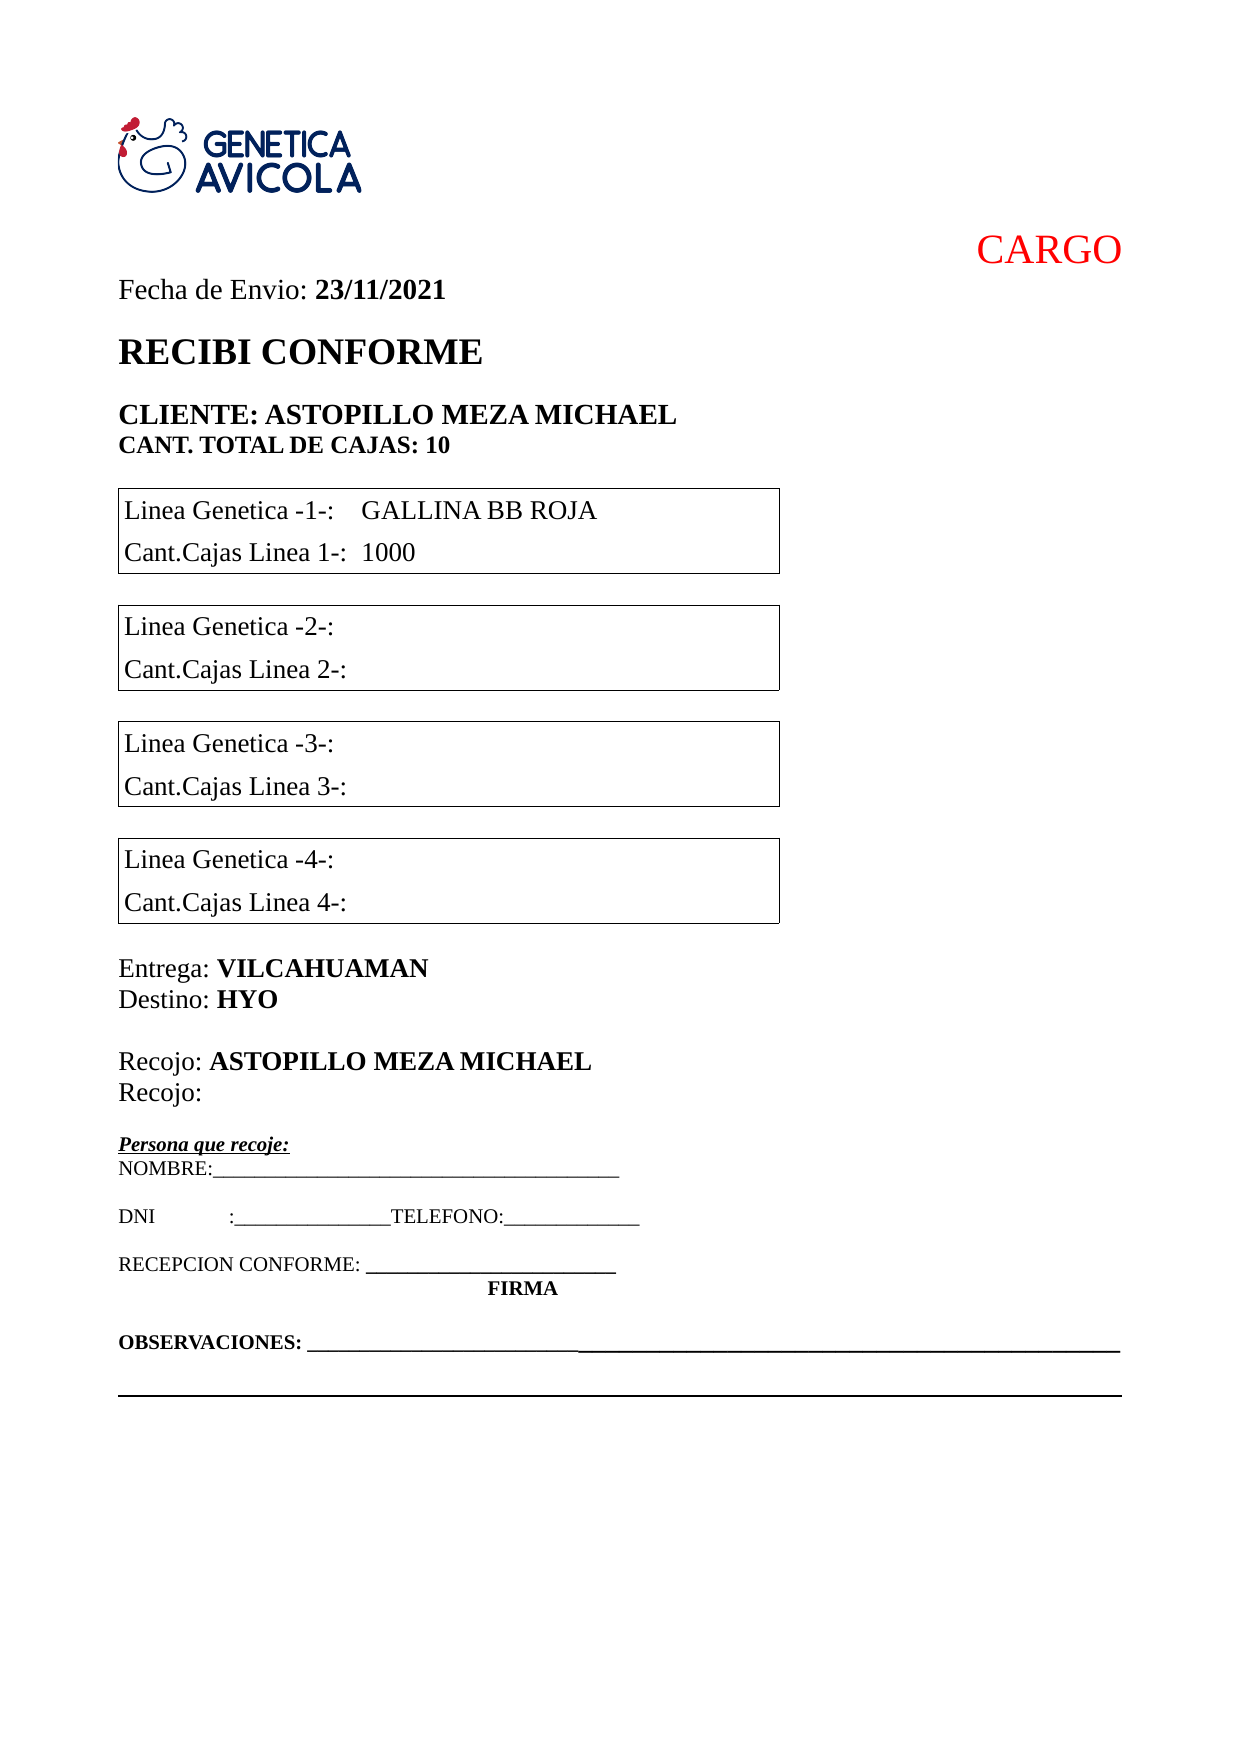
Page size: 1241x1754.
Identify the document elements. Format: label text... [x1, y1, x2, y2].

table_cell [356, 691, 779, 721]
text OBSERVACIONES: __________________________________________________________________ [118, 1324, 1122, 1355]
text Fecha de Envio: 23/11/2021 [118, 272, 1122, 306]
table_cell Cant.Cajas Linea 1-: [119, 531, 356, 573]
table_cell [356, 807, 779, 838]
picture [117, 117, 362, 193]
table_cell Linea Genetica -4-: [119, 839, 356, 880]
table_cell Cant.Cajas Linea 3-: [119, 764, 356, 806]
text CANT. TOTAL DE CAJAS: 10 [118, 431, 1122, 459]
text DNI :_______________TELEFONO:_____________ [118, 1204, 1122, 1228]
text RECIBI CONFORME [118, 330, 1122, 373]
table_cell [118, 691, 356, 721]
table_cell [356, 764, 779, 806]
table_cell [356, 647, 779, 690]
text Recojo: ASTOPILLO MEZA MICHAEL [118, 1045, 1122, 1076]
table_cell 1000 [356, 531, 779, 573]
text CARGO [118, 224, 1122, 272]
table_header GALLINA BB ROJA [356, 489, 779, 531]
text FIRMA [118, 1276, 1122, 1300]
table_cell [356, 606, 779, 647]
text Entrega: VILCAHUAMAN [118, 952, 1122, 983]
table_header Linea Genetica -1-: [119, 489, 356, 531]
text NOMBRE:_______________________________________ [118, 1156, 1122, 1180]
text RECEPCION CONFORME: ________________________ [118, 1252, 1122, 1276]
table_cell Cant.Cajas Linea 2-: [119, 647, 356, 690]
table_cell [118, 807, 356, 838]
table_cell Linea Genetica -2-: [119, 606, 356, 647]
table_cell [356, 574, 779, 604]
table_cell [356, 722, 779, 764]
table_cell [118, 574, 356, 604]
text Recojo: [118, 1076, 1122, 1108]
table_cell Linea Genetica -3-: [119, 722, 356, 764]
text CLIENTE: ASTOPILLO MEZA MICHAEL [118, 397, 1122, 431]
table_cell Cant.Cajas Linea 4-: [119, 880, 356, 923]
text Destino: HYO [118, 983, 1122, 1014]
text Persona que recoje: [118, 1132, 1122, 1156]
table_cell [356, 839, 779, 880]
table_cell [356, 880, 779, 923]
